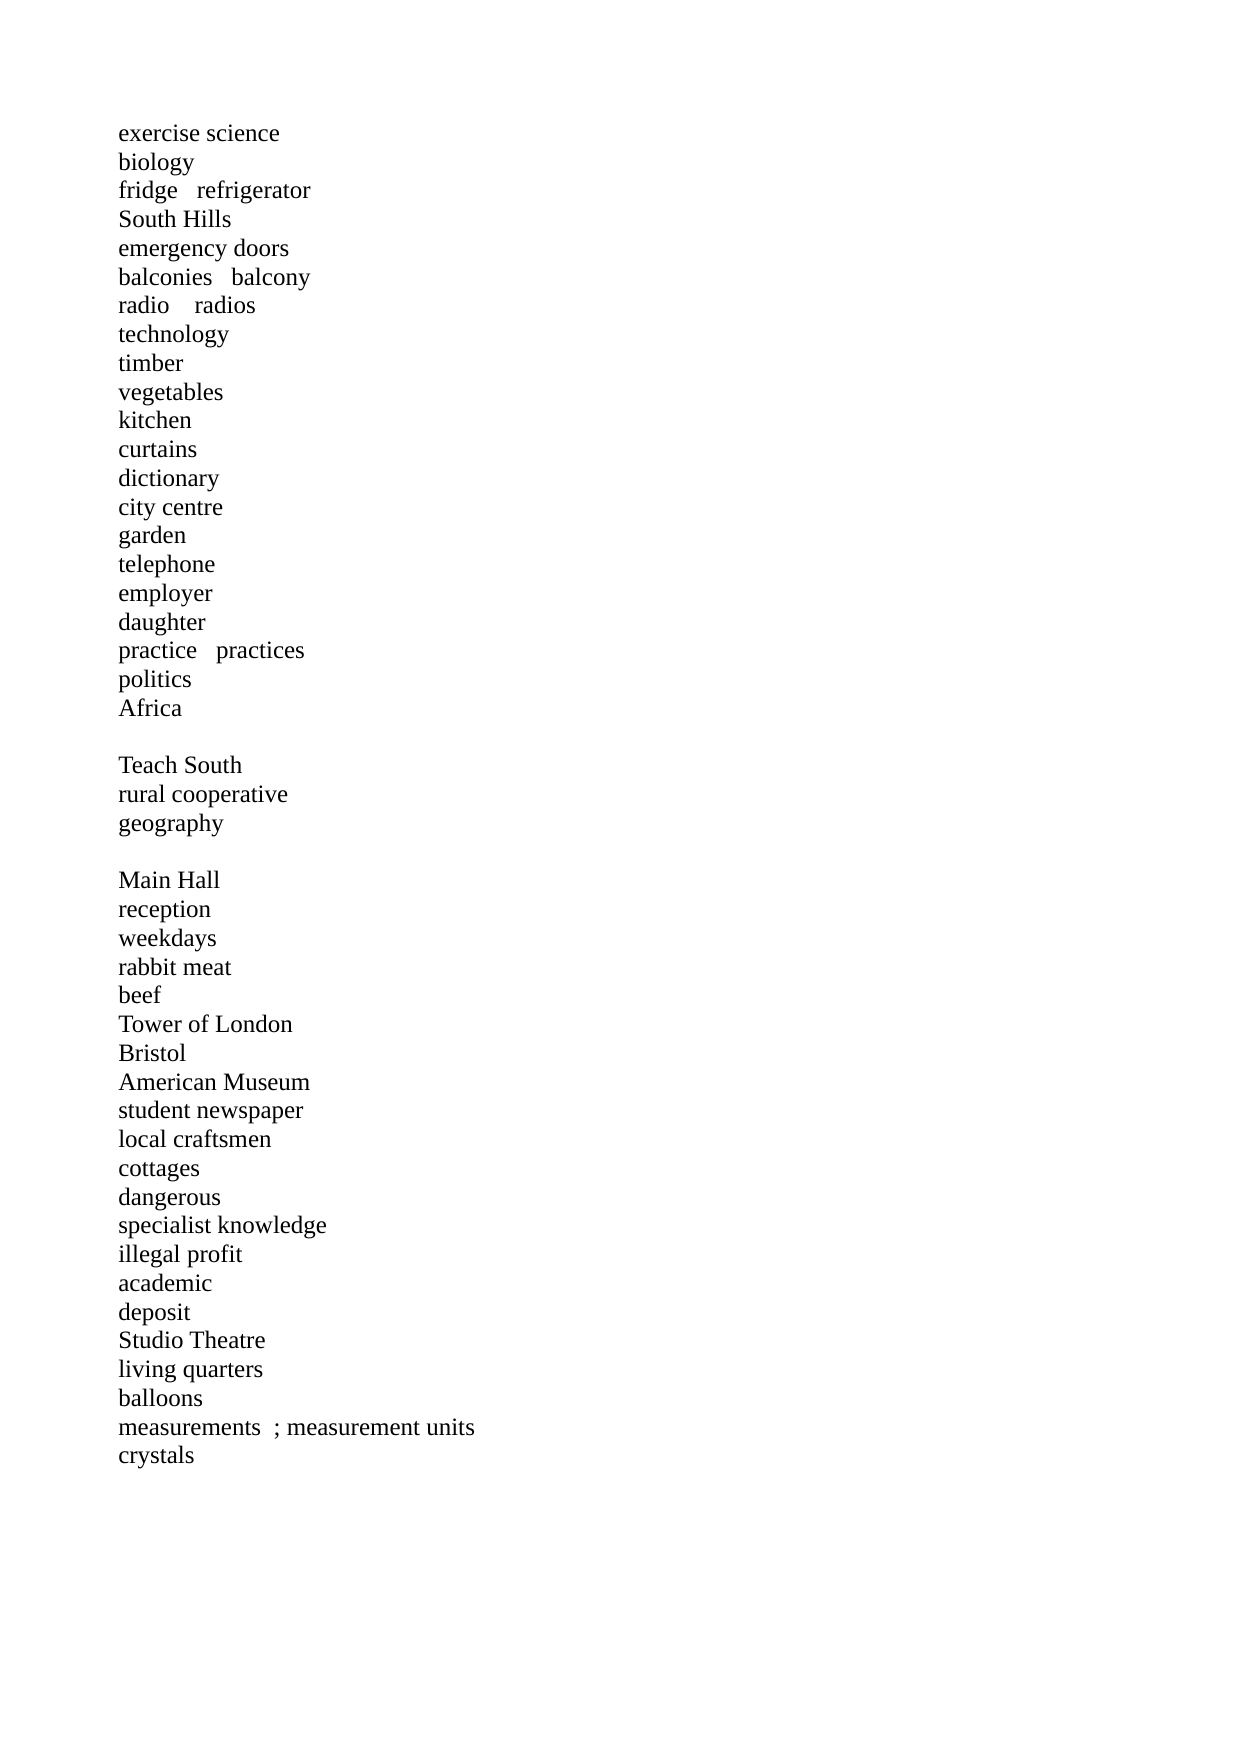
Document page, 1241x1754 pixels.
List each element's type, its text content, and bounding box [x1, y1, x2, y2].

text cottages [118, 1153, 1122, 1182]
text deposit [118, 1297, 1122, 1326]
text crystals [118, 1441, 1122, 1469]
text technology [118, 319, 1122, 348]
text daughter [118, 607, 1122, 636]
text reception [118, 894, 1122, 923]
text employer [118, 578, 1122, 607]
text dictionary [118, 463, 1122, 492]
text academic [118, 1268, 1122, 1297]
text fridge refrigerator [118, 176, 1122, 204]
text dangerous [118, 1182, 1122, 1211]
text vegetables [118, 377, 1122, 406]
text local craftsmen [118, 1124, 1122, 1153]
text emergency doors [118, 233, 1122, 262]
text Teach South [118, 751, 1122, 779]
text measurements ; measurement units [118, 1412, 1122, 1441]
text Studio Theatre [118, 1326, 1122, 1354]
text Main Hall [118, 866, 1122, 894]
text balconies balcony [118, 262, 1122, 291]
text radio radios [118, 291, 1122, 319]
text Bristol [118, 1038, 1122, 1067]
text specialist knowledge [118, 1211, 1122, 1239]
text city centre [118, 492, 1122, 521]
text beef [118, 981, 1122, 1009]
text biology [118, 147, 1122, 176]
text kitchen [118, 406, 1122, 434]
text practice practices [118, 636, 1122, 664]
text illegal profit [118, 1239, 1122, 1268]
text Africa [118, 693, 1122, 722]
text student newspaper [118, 1096, 1122, 1124]
text rabbit meat [118, 952, 1122, 981]
text curtains [118, 434, 1122, 463]
text American Museum [118, 1067, 1122, 1096]
text Tower of London [118, 1009, 1122, 1038]
text balloons [118, 1383, 1122, 1412]
text geography [118, 808, 1122, 837]
text garden [118, 521, 1122, 549]
text telephone [118, 549, 1122, 578]
text politics [118, 664, 1122, 693]
text South Hills [118, 204, 1122, 233]
text rural cooperative [118, 779, 1122, 808]
text weekdays [118, 923, 1122, 952]
text exercise science [118, 118, 1122, 147]
text timber [118, 348, 1122, 377]
text living quarters [118, 1354, 1122, 1383]
